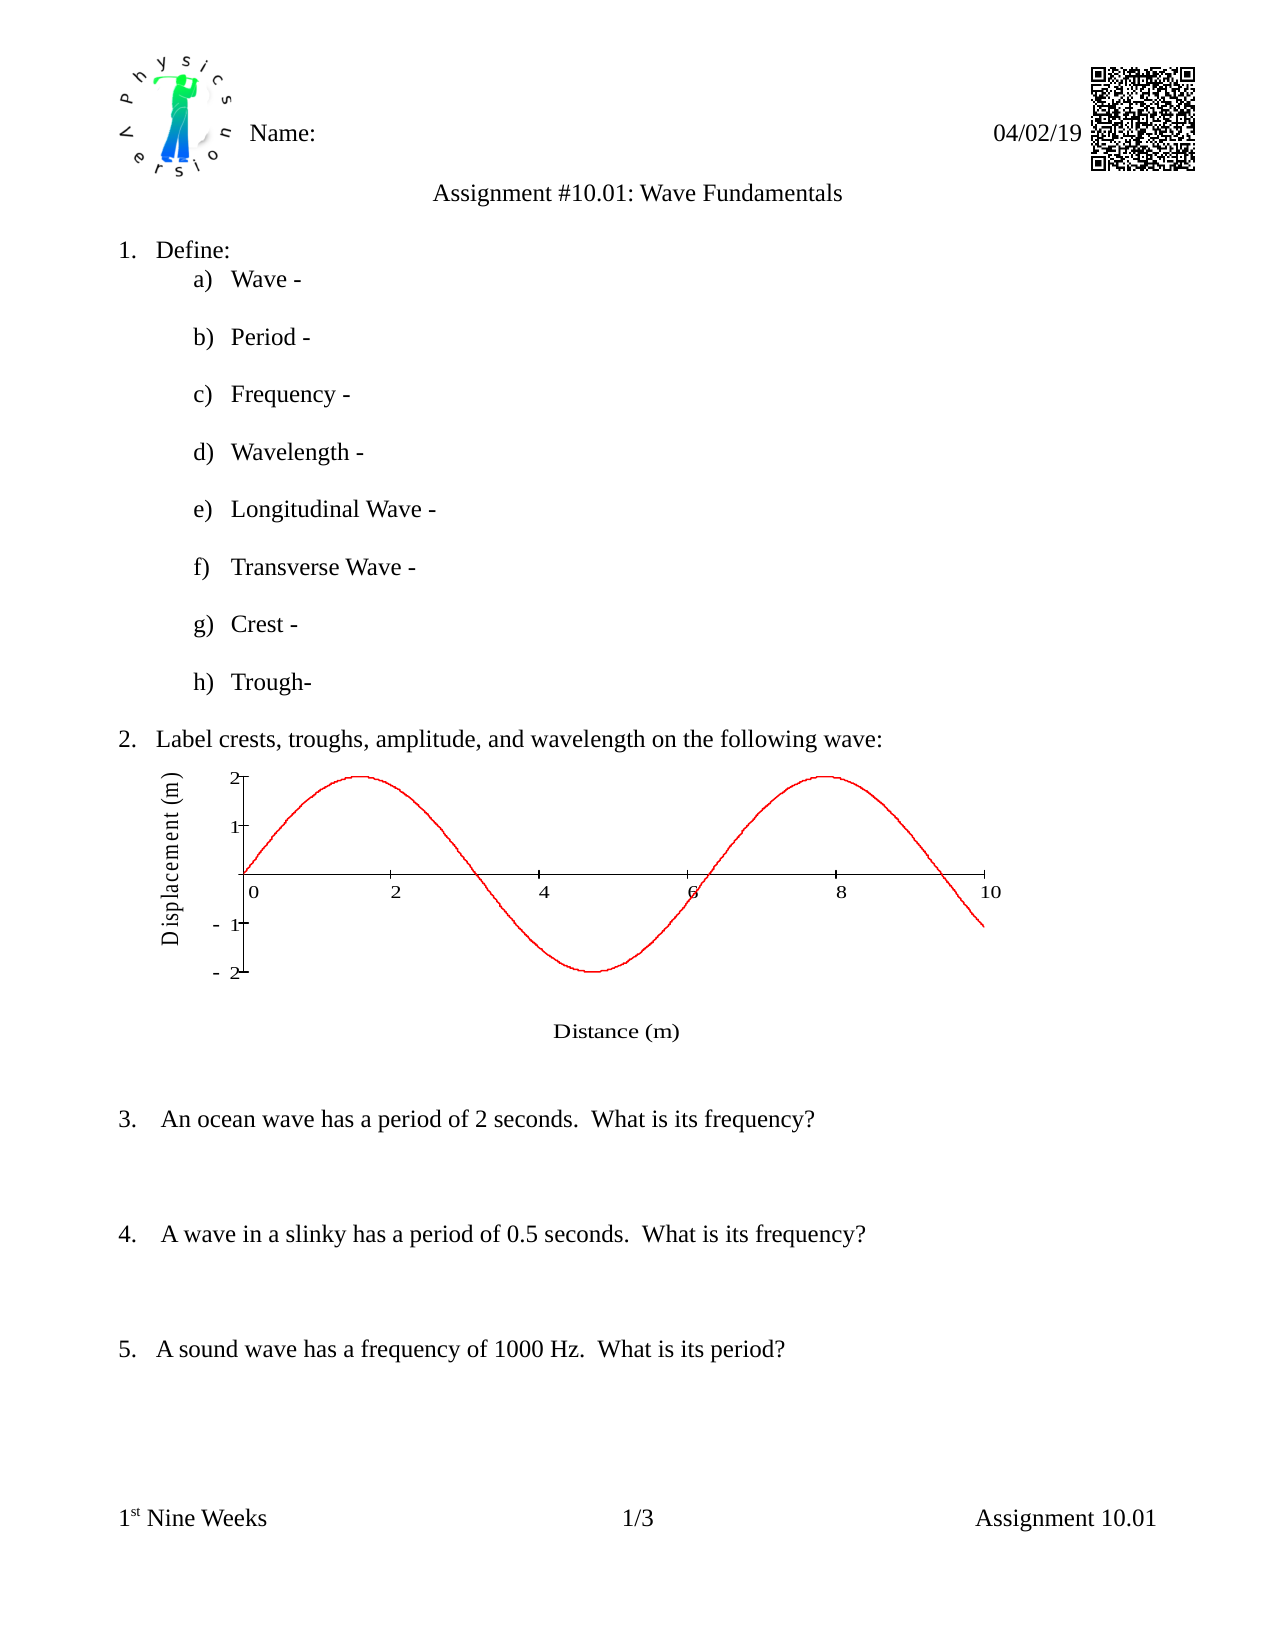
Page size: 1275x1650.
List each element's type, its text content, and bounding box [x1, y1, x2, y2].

list Frequency - [193, 379, 1157, 408]
list Crest - [193, 609, 1157, 638]
list A sound wave has a frequency of 1000 Hz. What is its period? [118, 1334, 1157, 1363]
text Assignment #10.01: Wave Fundamentals [118, 176, 1157, 207]
list A wave in a slinky has a period of 0.5 seconds. What is its frequency? [118, 1219, 1157, 1248]
picture [1082, 58, 1203, 179]
list Transverse Wave - [193, 552, 1157, 581]
list Trough- [193, 667, 1157, 696]
list Wavelength - [193, 437, 1157, 466]
list Longitudinal Wave - [193, 494, 1157, 523]
list Period - [193, 322, 1157, 351]
list Define: [118, 236, 1157, 264]
picture [119, 56, 232, 177]
list An ocean wave has a period of 2 seconds. What is its frequency? [118, 1104, 1157, 1133]
list Label crests, troughs, amplitude, and wavelength on the following wave: [118, 724, 1157, 753]
list Wave - [193, 264, 1157, 293]
